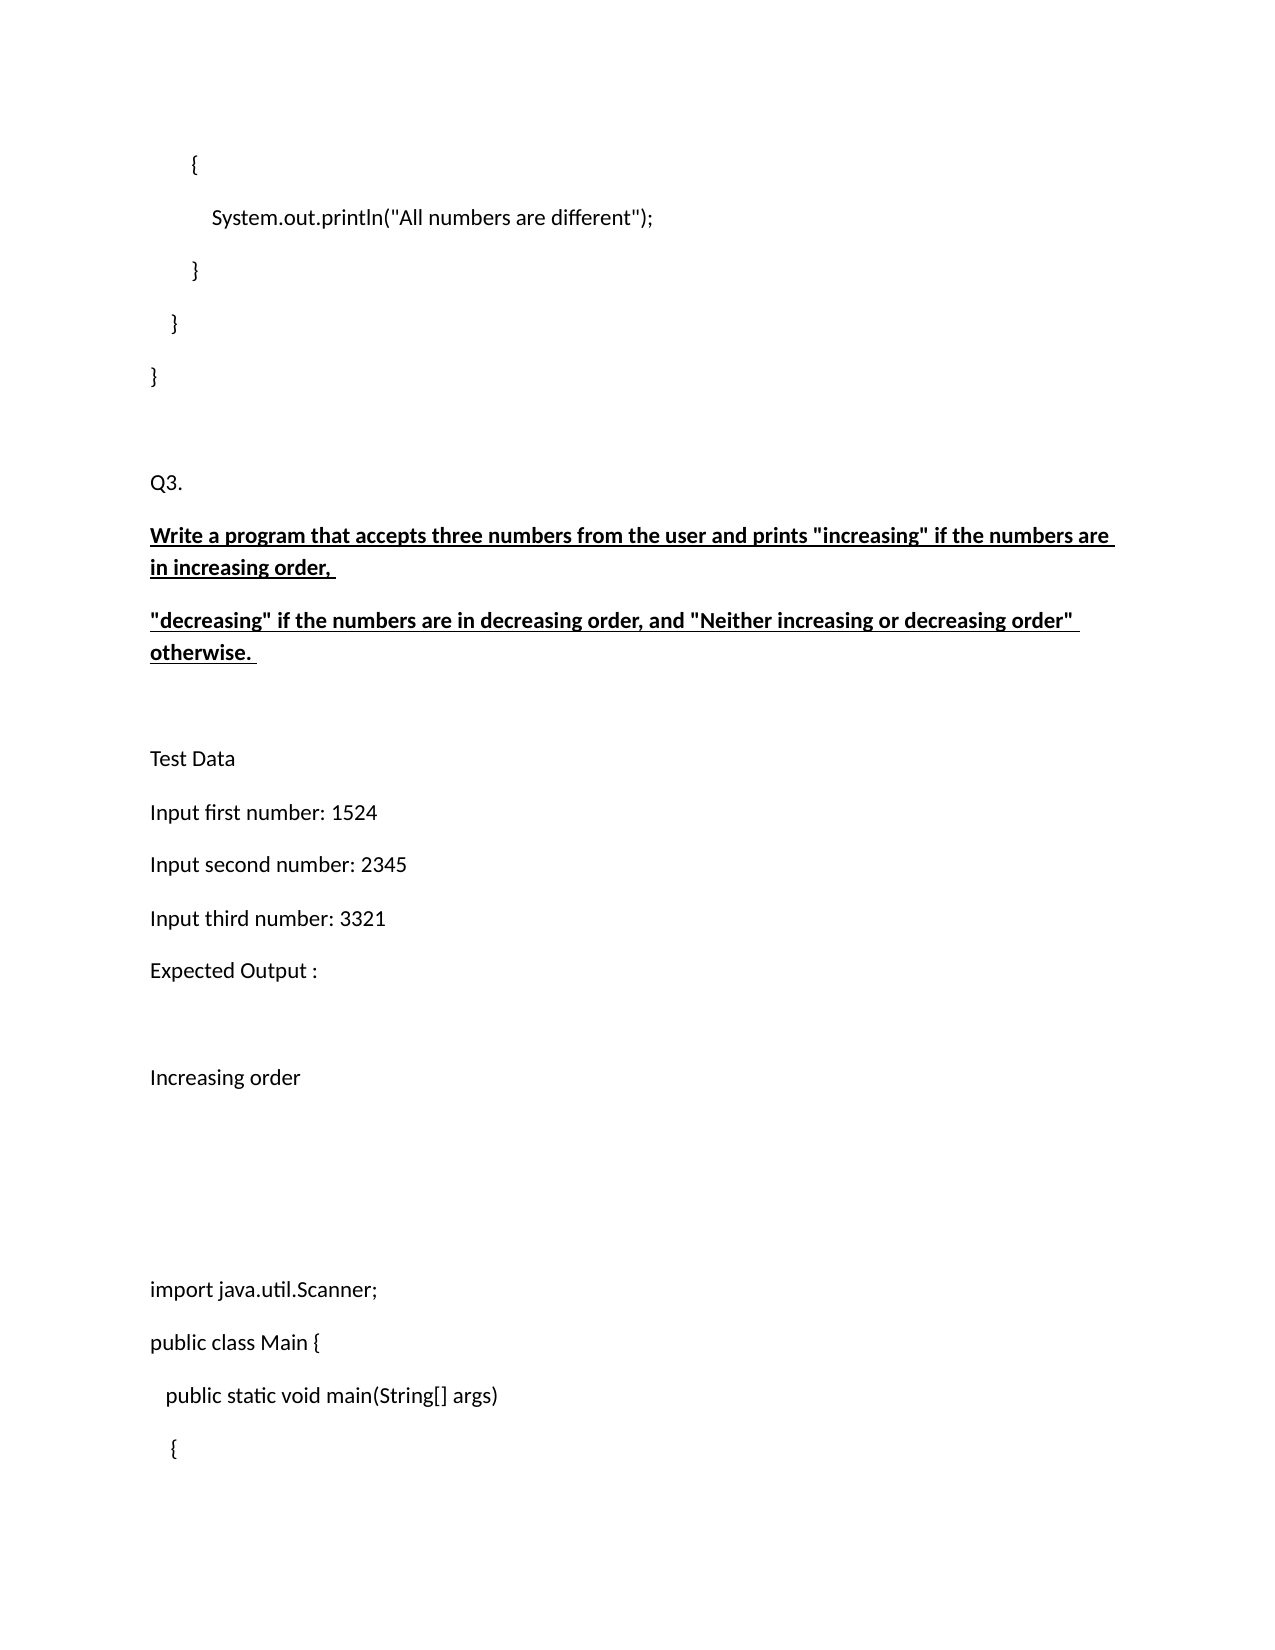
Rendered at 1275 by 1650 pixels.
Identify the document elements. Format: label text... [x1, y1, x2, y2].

text { [150, 1434, 1125, 1462]
text "decreasing" if the numbers are in decreasing order, and "Neither increasing or decreasing order" otherwise. [150, 606, 1125, 667]
text public class Main { [150, 1328, 1125, 1356]
text Test Data [150, 744, 1125, 773]
text Increasing order [150, 1063, 1125, 1091]
text System.out.println("All numbers are different"); [150, 203, 1125, 231]
text { [150, 150, 1125, 178]
text } [150, 309, 1125, 337]
text Write a program that accepts three numbers from the user and prints "increasing" if the numbers are in increasing order, [150, 521, 1125, 581]
text Q3. [150, 468, 1125, 496]
text Input third number: 3321 [150, 904, 1125, 932]
text Input second number: 2345 [150, 851, 1125, 879]
text } [150, 362, 1125, 390]
text import java.util.Scanner; [150, 1275, 1125, 1303]
text } [150, 256, 1125, 284]
text public static void main(String[] args) [150, 1381, 1125, 1409]
text Expected Output : [150, 957, 1125, 985]
text Input first number: 1524 [150, 798, 1125, 826]
